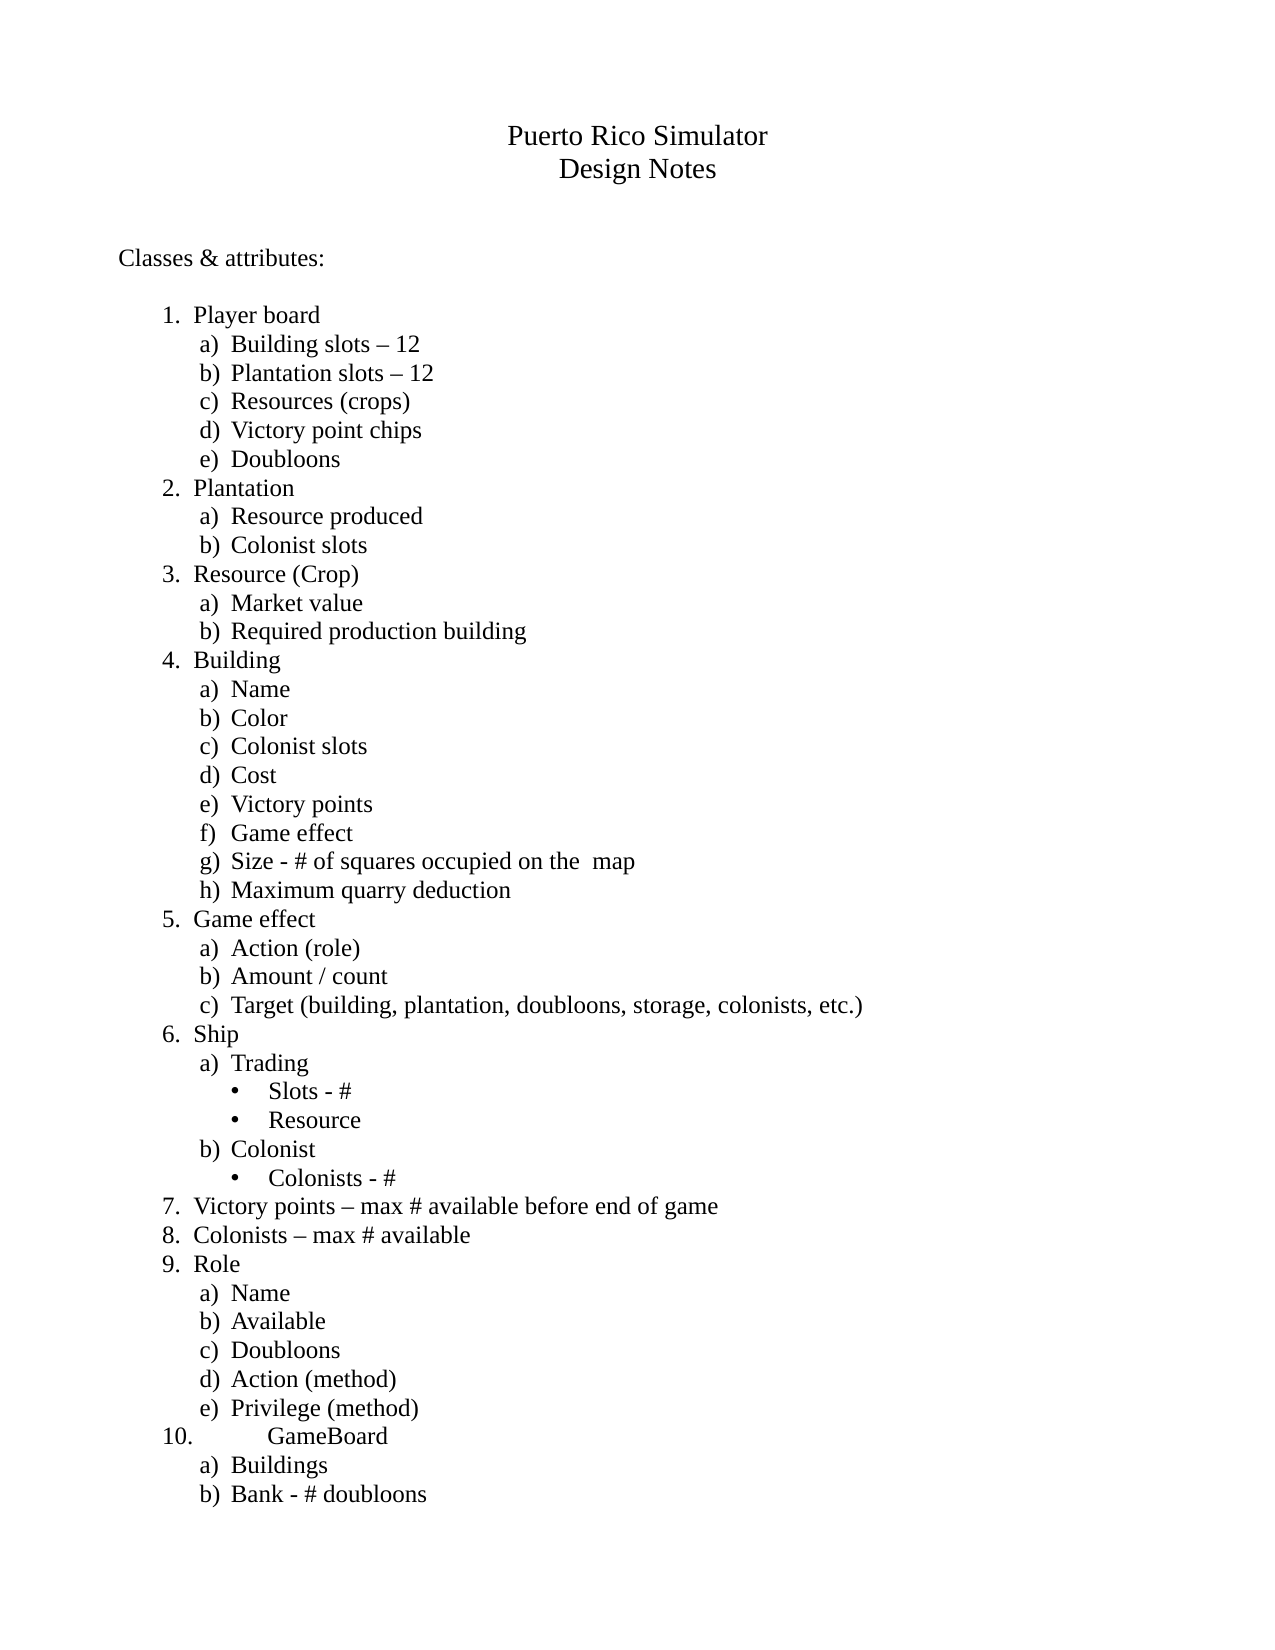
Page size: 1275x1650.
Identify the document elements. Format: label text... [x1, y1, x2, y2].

list Cost [193, 760, 1157, 789]
list Name [193, 1278, 1157, 1306]
list Available [193, 1306, 1157, 1335]
list Plantation [156, 473, 1157, 501]
list Game effect [156, 904, 1157, 933]
list Ship [156, 1019, 1157, 1048]
list Resource produced [193, 501, 1157, 530]
list Required production building [193, 616, 1157, 645]
list Role [156, 1249, 1157, 1278]
list Action (role) [193, 933, 1157, 961]
list Victory point chips [193, 415, 1157, 444]
list Privilege (method) [193, 1393, 1157, 1421]
list Building slots – 12 [193, 329, 1157, 358]
list GameBoard [156, 1421, 1157, 1450]
text Classes & attributes: [118, 243, 1157, 271]
list Victory points [193, 789, 1157, 818]
list Slots - # [231, 1076, 1157, 1105]
list Buildings [193, 1450, 1157, 1479]
list Trading [193, 1048, 1157, 1076]
list Building [156, 645, 1157, 674]
list Colonist slots [193, 731, 1157, 760]
list Target (building, plantation, doubloons, storage, colonists, etc.) [193, 990, 1157, 1019]
list Colonist [193, 1134, 1157, 1163]
list Size - # of squares occupied on the map [193, 846, 1157, 875]
list Victory points – max # available before end of game [156, 1191, 1157, 1220]
text Design Notes [118, 152, 1157, 185]
list Amount / count [193, 961, 1157, 990]
list Resource (Crop) [156, 559, 1157, 588]
list Name [193, 674, 1157, 703]
list Doubloons [193, 444, 1157, 473]
list Plantation slots – 12 [193, 358, 1157, 386]
list Player board [156, 300, 1157, 329]
list Game effect [193, 818, 1157, 846]
list Colonists – max # available [156, 1220, 1157, 1249]
list Resources (crops) [193, 386, 1157, 415]
list Colonist slots [193, 530, 1157, 559]
list Maximum quarry deduction [193, 875, 1157, 904]
list Action (method) [193, 1364, 1157, 1393]
list Color [193, 703, 1157, 731]
list Market value [193, 588, 1157, 616]
text Puerto Rico Simulator [118, 118, 1157, 152]
list Doubloons [193, 1335, 1157, 1364]
list Colonists - # [231, 1163, 1157, 1191]
list Resource [231, 1105, 1157, 1134]
list Bank - # doubloons [193, 1479, 1157, 1508]
